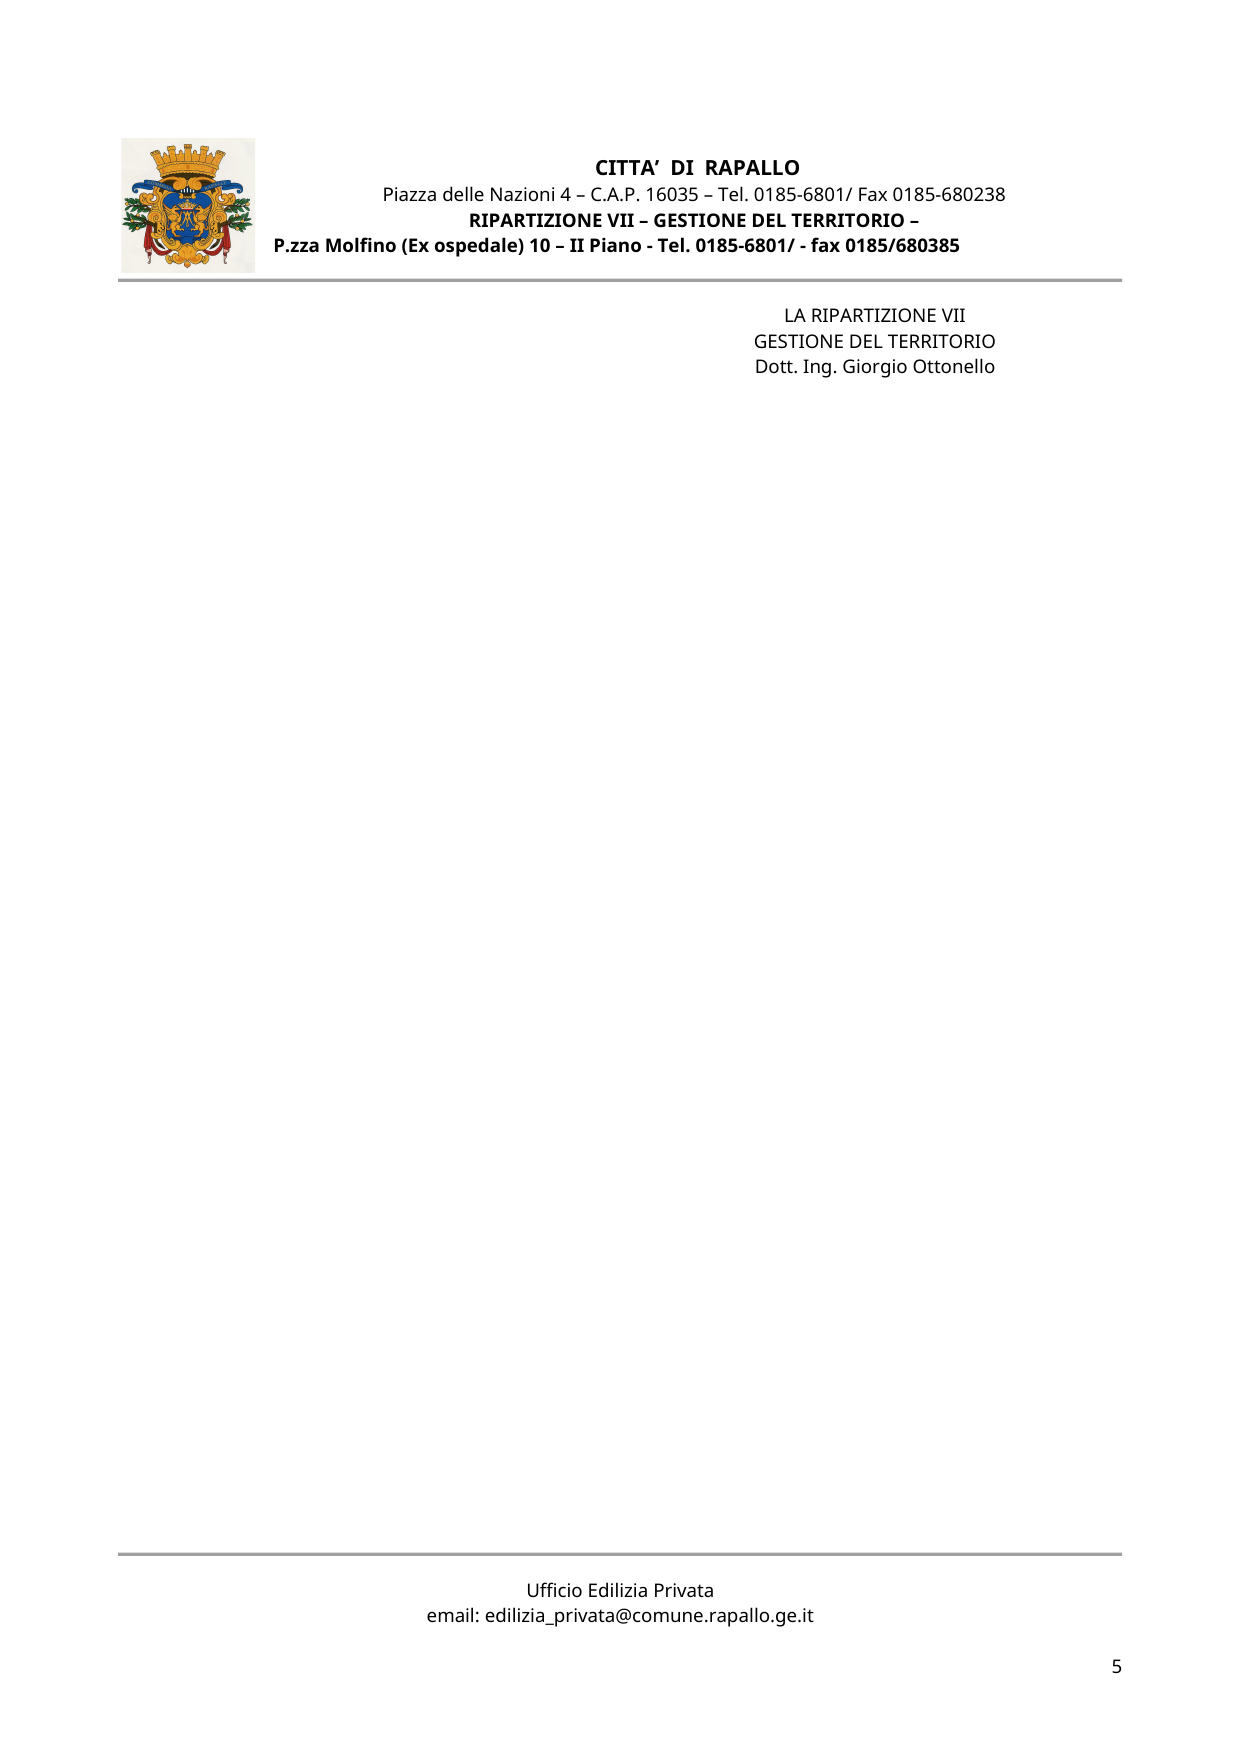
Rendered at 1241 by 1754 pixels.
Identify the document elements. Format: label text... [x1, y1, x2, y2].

table_header [620, 303, 1129, 456]
table_header LA RIPARTIZIONE VII GESTIONE DEL TERRITORIO Dott. Ing. Giorgio Ottonello [628, 303, 1121, 405]
table_header [111, 303, 620, 456]
picture [121, 138, 256, 273]
